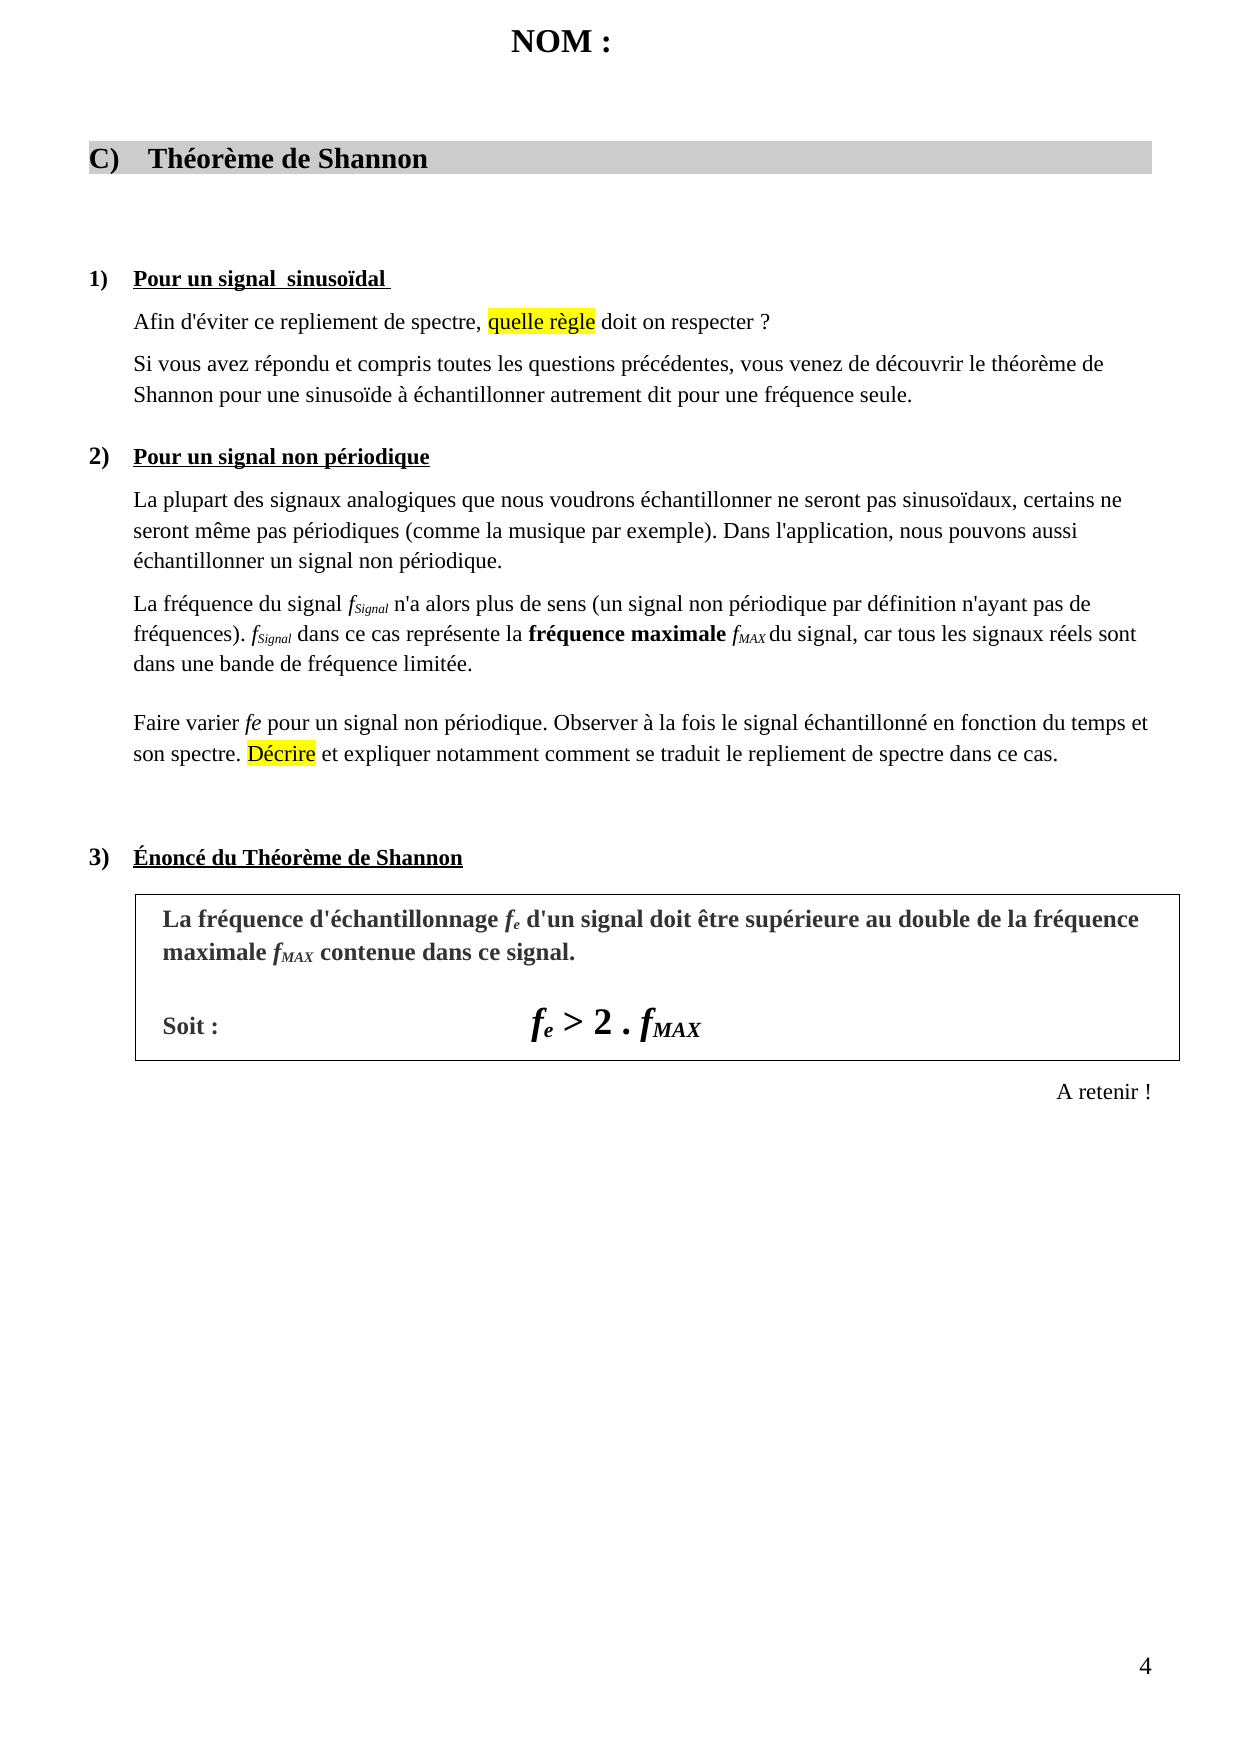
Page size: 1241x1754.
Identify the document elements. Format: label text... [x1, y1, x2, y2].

list Énoncé du Théorème de Shannon [89, 842, 1152, 870]
list Pour un signal sinusoïdal [89, 265, 1152, 291]
text A retenir ! [89, 1078, 1152, 1104]
list Afin d'éviter ce repliement de spectre, quelle règle doit on respecter ? [133, 308, 1152, 334]
list Pour un signal non périodique [89, 441, 1152, 470]
list La fréquence du signal fSignal n'a alors plus de sens (un signal non périodique par définition n'ayant pas de fréquences). fSignal dans ce cas représente la fréquence maximale fMAX du signal, car tous les signaux réels sont dans une bande de fréquence limitée. [133, 590, 1152, 676]
text Soit : fe > 2 . fMAX [162, 999, 1152, 1042]
text Si vous avez répondu et compris toutes les questions précédentes, vous venez de découvrir le théorème de Shannon pour une sinusoïde à échantillonner autrement dit pour une fréquence seule. [133, 350, 1152, 407]
list Théorème de Shannon [89, 141, 1152, 174]
list La plupart des signaux analogiques que nous voudrons échantillonner ne seront pas sinusoïdaux, certains ne seront même pas périodiques (comme la musique par exemple). Dans l'application, nous pouvons aussi échantillonner un signal non périodique. [133, 487, 1152, 573]
text Faire varier fe pour un signal non périodique. Observer à la fois le signal échantillonné en fonction du temps et son spectre. Décrire et expliquer notamment comment se traduit le repliement de spectre dans ce cas. [133, 709, 1152, 766]
text La fréquence d'échantillonnage fe d'un signal doit être supérieure au double de la fréquence maximale fMAX contenue dans ce signal. [162, 904, 1152, 966]
